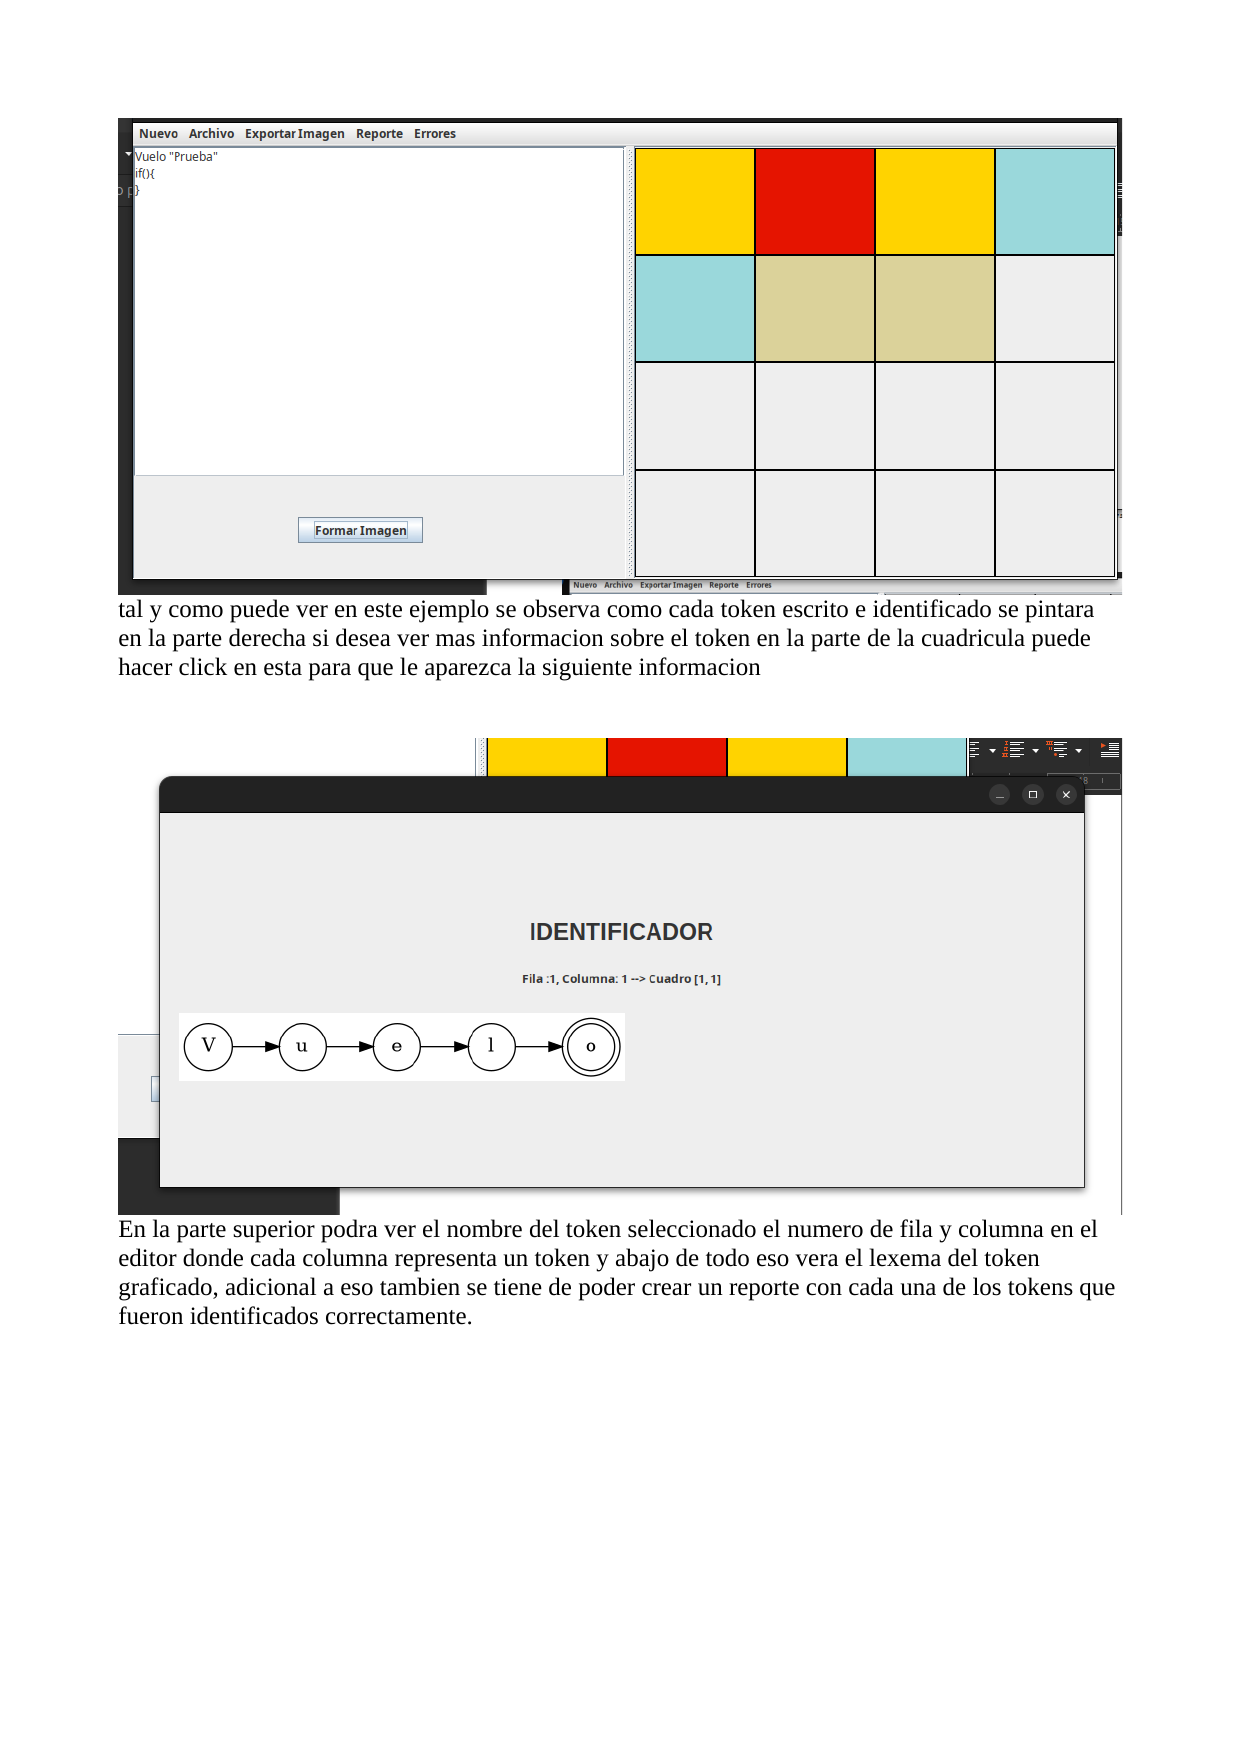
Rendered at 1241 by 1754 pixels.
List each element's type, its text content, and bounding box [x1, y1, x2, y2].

picture [118, 738, 1123, 1215]
picture [118, 118, 1123, 595]
text En la parte superior podra ver el nombre del token seleccionado el numero de fila y columna en el editor donde cada columna representa un token y abajo de todo eso vera el lexema del token graficado, adicional a eso tambien se tiene de poder crear un reporte con cada una de los tokens que fueron identificados correctamente. [118, 1215, 1122, 1329]
text tal y como puede ver en este ejemplo se observa como cada token escrito e identificado se pintara en la parte derecha si desea ver mas informacion sobre el token en la parte de la cuadricula puede hacer click en esta para que le aparezca la siguiente informacion [118, 595, 1122, 681]
